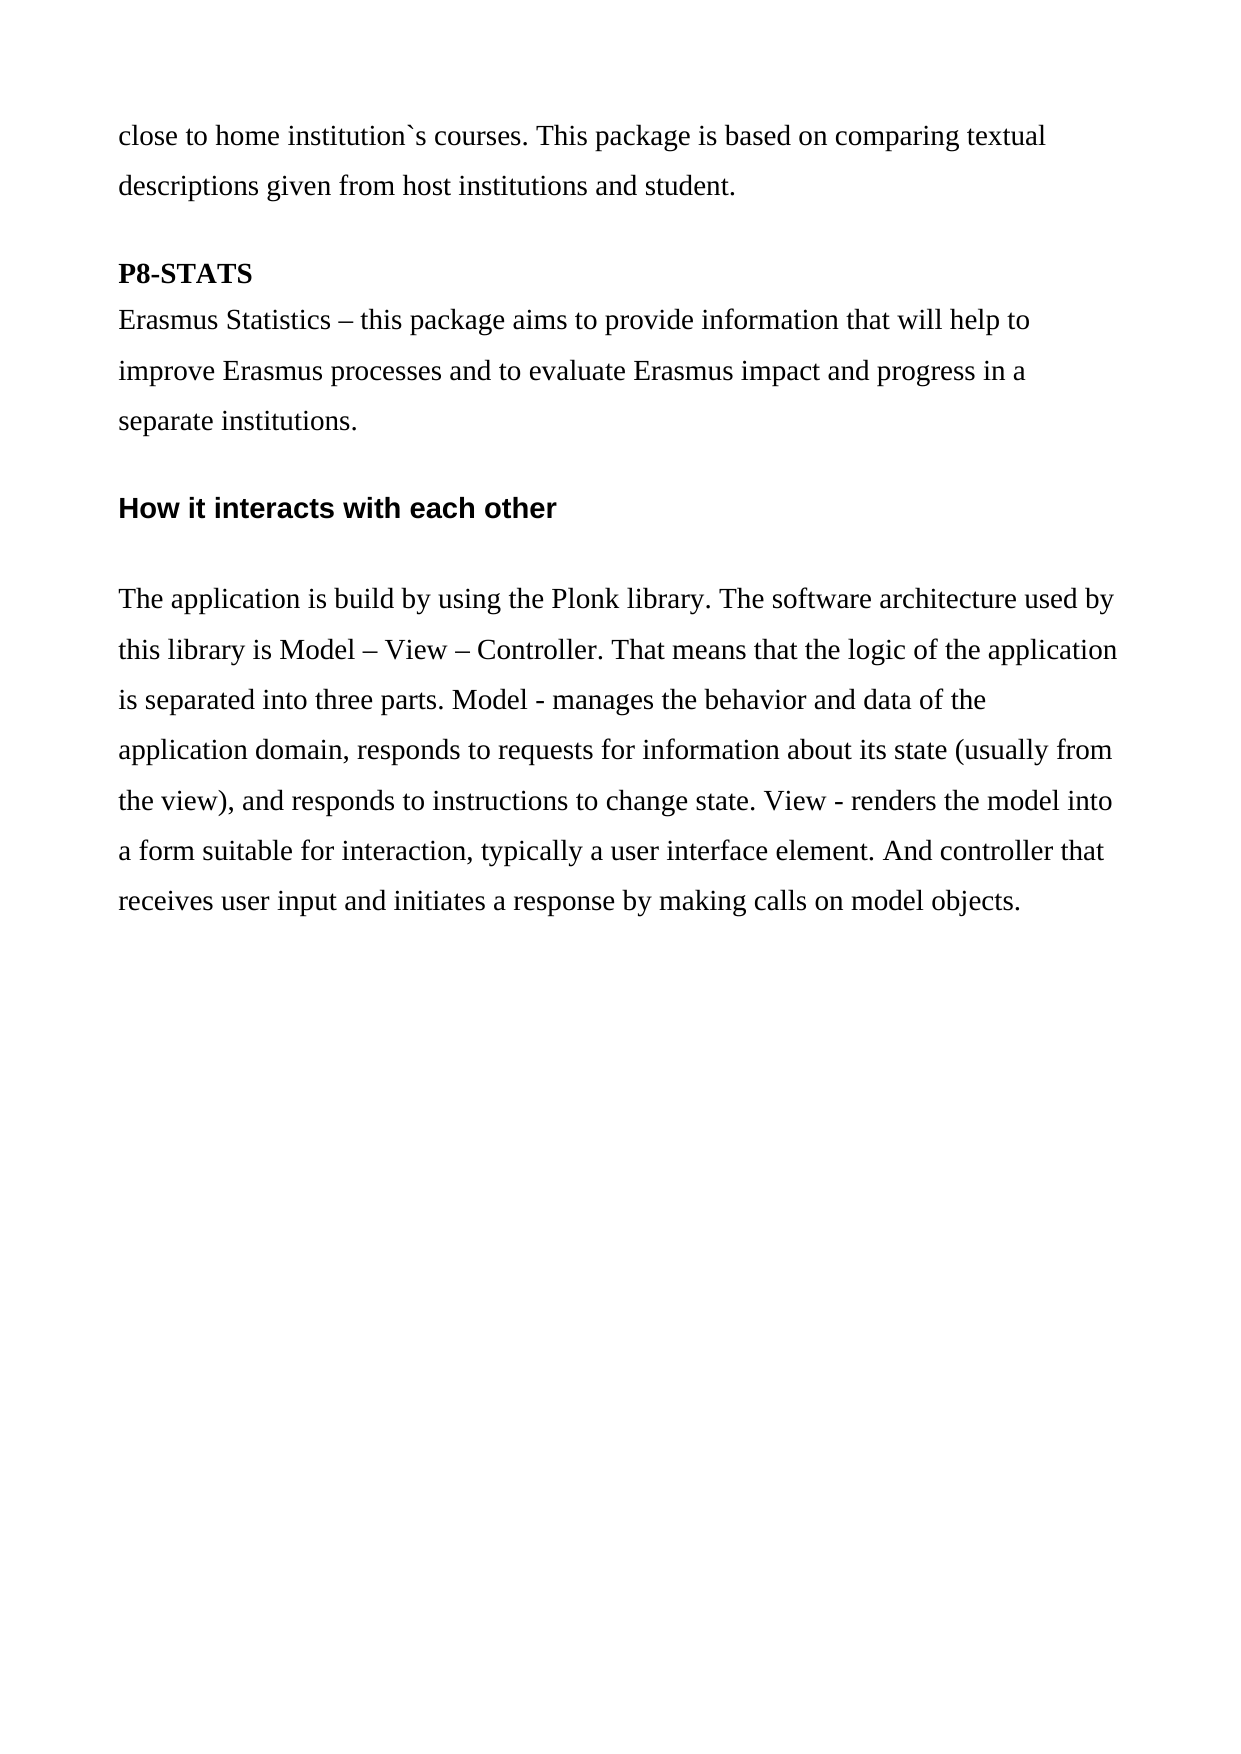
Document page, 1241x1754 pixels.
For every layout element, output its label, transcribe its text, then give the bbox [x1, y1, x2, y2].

text How it interacts with each other [118, 491, 1122, 524]
text Erasmus Statistics – this package aims to provide information that will help to improve Erasmus processes and to evaluate Erasmus impact and progress in a separate institutions. [118, 302, 1122, 436]
text P8-STATS [118, 256, 1122, 290]
text close to home institution`s courses. This package is based on comparing textual descriptions given from host institutions and student. [118, 118, 1122, 202]
text The application is build by using the Plonk library. The software architecture used by this library is Model – View – Controller. That means that the logic of the application is separated into three parts. Model - manages the behavior and data of the application domain, responds to requests for information about its state (usually from the view), and responds to instructions to change state. View - renders the model into a form suitable for interaction, typically a user interface element. And controller that receives user input and initiates a response by making calls on model objects. [118, 581, 1122, 917]
